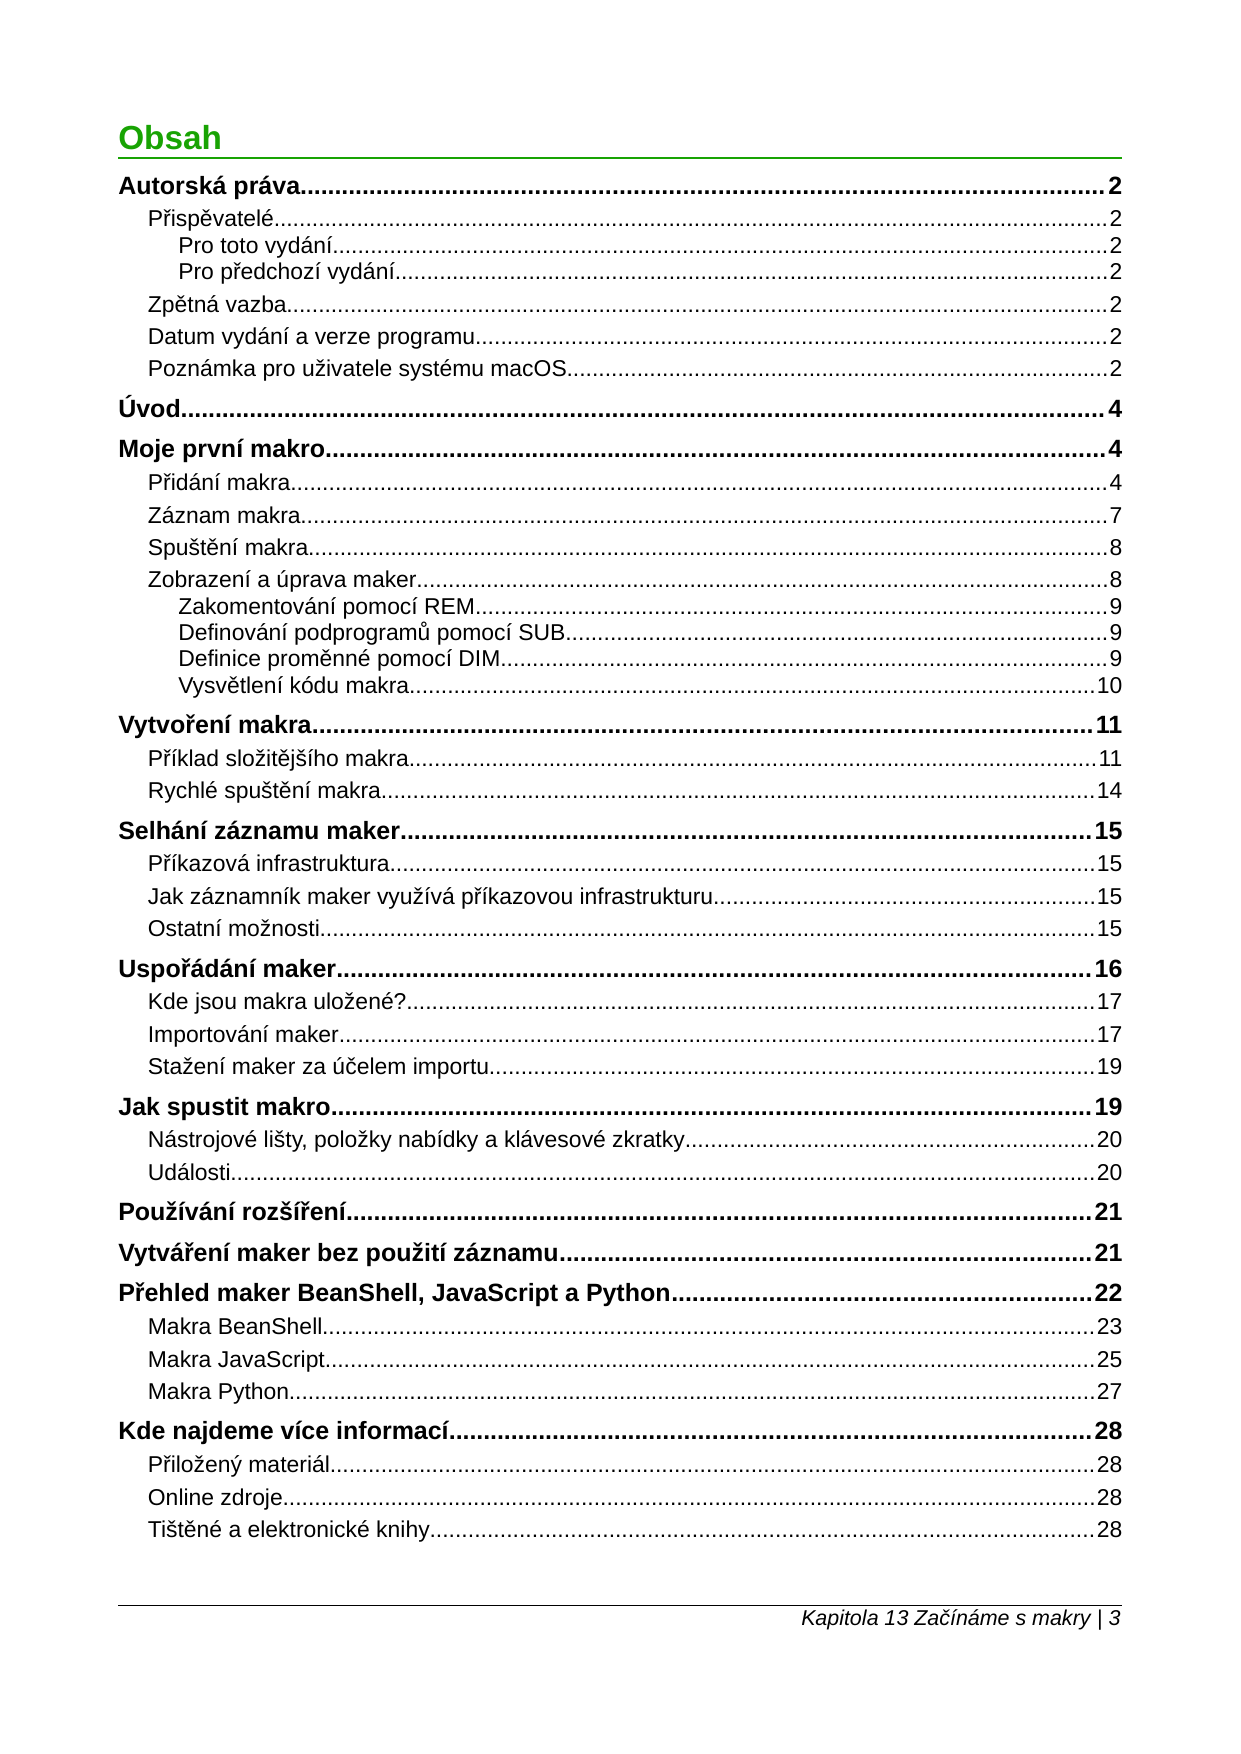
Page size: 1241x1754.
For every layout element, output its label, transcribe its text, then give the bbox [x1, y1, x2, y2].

text Kde jsou makra uložené? 17 [148, 988, 1122, 1015]
text Vysvětlení kódu makra 10 [178, 672, 1122, 698]
text Jak záznamník maker využívá příkazovou infrastrukturu 15 [148, 883, 1122, 909]
subtitle Obsah [118, 118, 1122, 157]
text Moje první makro 4 [118, 434, 1122, 463]
text Definice proměnné pomocí DIM 9 [178, 645, 1122, 672]
text Přidání makra 4 [148, 469, 1122, 496]
text Definování podprogramů pomocí SUB 9 [178, 619, 1122, 645]
text Zobrazení a úprava maker 8 [148, 566, 1122, 593]
text Používání rozšíření 21 [118, 1197, 1122, 1226]
text Spuštění makra 8 [148, 534, 1122, 560]
text Přispěvatelé 2 [148, 205, 1122, 232]
text Importování maker 17 [148, 1021, 1122, 1047]
text Příkazová infrastruktura 15 [148, 850, 1122, 877]
text Události 20 [148, 1159, 1122, 1185]
text Úvod 4 [118, 394, 1122, 422]
text Pro toto vydání 2 [178, 232, 1122, 258]
text Vytváření maker bez použití záznamu 21 [118, 1238, 1122, 1266]
text Pro předchozí vydání 2 [178, 258, 1122, 284]
text Makra BeanShell 23 [148, 1313, 1122, 1339]
text Selhání záznamu maker 15 [118, 816, 1122, 844]
text Rychlé spuštění makra 14 [148, 777, 1122, 804]
text Uspořádání maker 16 [118, 953, 1122, 982]
text Autorská práva 2 [118, 171, 1122, 199]
text Vytvoření makra 11 [118, 710, 1122, 739]
text Datum vydání a verze programu 2 [148, 323, 1122, 349]
text Online zdroje 28 [148, 1483, 1122, 1510]
text Přiložený materiál 28 [148, 1451, 1122, 1477]
text Kde najdeme více informací 28 [118, 1416, 1122, 1445]
text Ostatní možnosti 15 [148, 915, 1122, 942]
text Makra Python 27 [148, 1378, 1122, 1404]
text Makra JavaScript 25 [148, 1346, 1122, 1372]
text Jak spustit makro 19 [118, 1091, 1122, 1120]
text Záznam makra 7 [148, 502, 1122, 528]
text Stažení maker za účelem importu 19 [148, 1053, 1122, 1079]
text Zpětná vazba 2 [148, 291, 1122, 317]
text Zakomentování pomocí REM 9 [178, 593, 1122, 619]
text Tištěné a elektronické knihy 28 [148, 1516, 1122, 1542]
text Nástrojové lišty, položky nabídky a klávesové zkratky 20 [148, 1126, 1122, 1153]
text Poznámka pro uživatele systému macOS 2 [148, 355, 1122, 382]
text Příklad složitějšího makra 11 [148, 745, 1122, 771]
text Přehled maker BeanShell, JavaScript a Python 22 [118, 1278, 1122, 1307]
